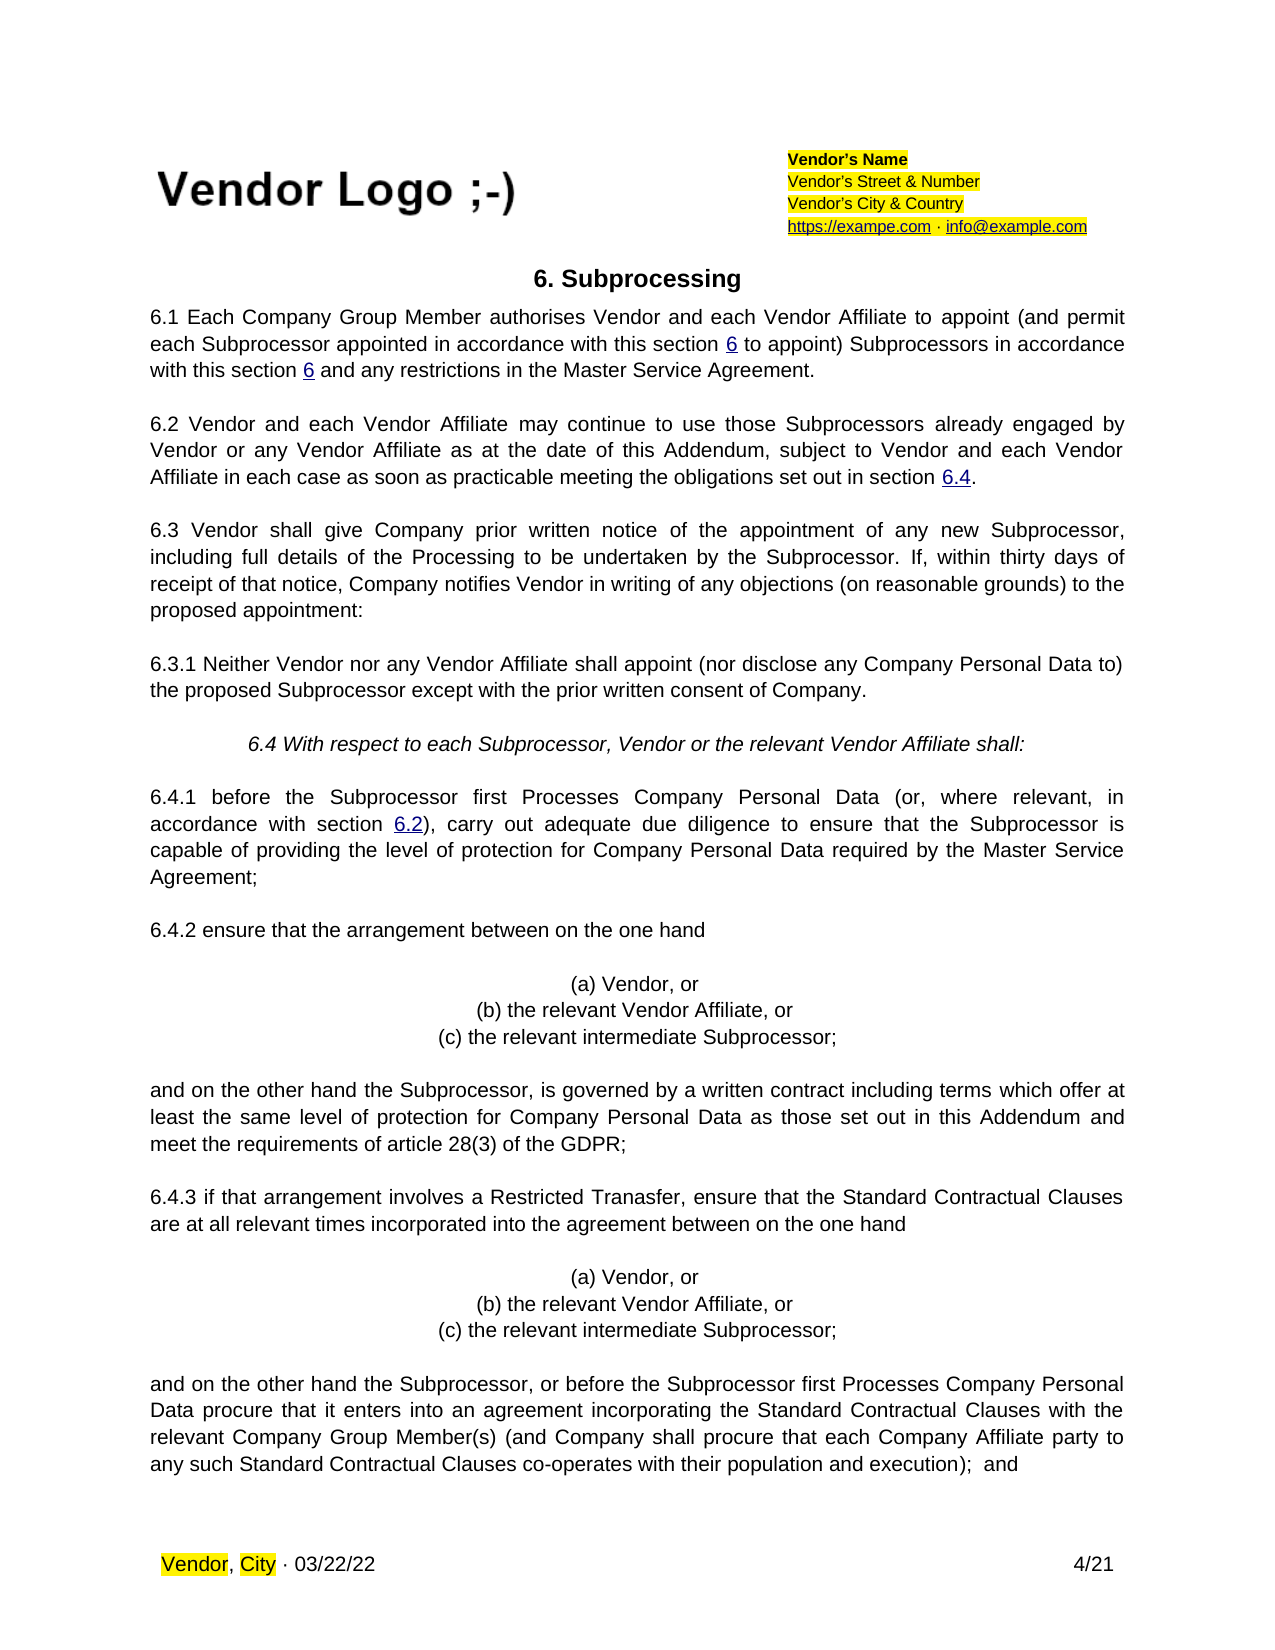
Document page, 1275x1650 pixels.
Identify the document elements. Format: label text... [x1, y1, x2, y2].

text (a) Vendor, or [150, 972, 1125, 995]
text 6.1 Each Company Group Member authorises Vendor and each Vendor Affiliate to appoint (and permit each Subprocessor appointed in accordance with this section 6 to appoint) Subprocessors in accordance with this section 6 and any restrictions in the Master Service Agreement. [150, 305, 1125, 382]
text (c) the relevant intermediate Subprocessor; [150, 1319, 1125, 1342]
picture [157, 156, 519, 229]
text (b) the relevant Vendor Affiliate, or [150, 1292, 1125, 1315]
subtitle 6. Subprocessing [150, 265, 1125, 293]
text 6.3 Vendor shall give Company prior written notice of the appointment of any new Subprocessor, including full details of the Processing to be undertaken by the Subprocessor. If, within thirty days of receipt of that notice, Company notifies Vendor in writing of any objections (on reasonable grounds) to the proposed appointment: [150, 519, 1125, 622]
text 6.4 With respect to each Subprocessor, Vendor or the relevant Vendor Affiliate shall: [150, 732, 1125, 755]
text 6.4.3 if that arrangement involves a Restricted Tranasfer, ensure that the Standard Contractual Clauses are at all relevant times incorporated into the agreement between on the one hand [150, 1185, 1125, 1235]
text (a) Vendor, or [150, 1265, 1125, 1289]
text 6.4.2 ensure that the arrangement between on the one hand [150, 919, 1125, 942]
text and on the other hand the Subprocessor, is governed by a written contract including terms which offer at least the same level of protection for Company Personal Data as those set out in this Addendum and meet the requirements of article 28(3) of the GDPR; [150, 1079, 1125, 1155]
text 6.3.1 Neither Vendor nor any Vendor Affiliate shall appoint (nor disclose any Company Personal Data to) the proposed Subprocessor except with the prior written consent of Company. [150, 652, 1125, 702]
text (b) the relevant Vendor Affiliate, or [150, 999, 1125, 1022]
text 6.4.1 before the Subprocessor first Processes Company Personal Data (or, where relevant, in accordance with section 6.2), carry out adequate due diligence to ensure that the Subprocessor is capable of providing the level of protection for Company Personal Data required by the Master Service Agreement; [150, 785, 1125, 889]
text and on the other hand the Subprocessor, or before the Subprocessor first Processes Company Personal Data procure that it enters into an agreement incorporating the Standard Contractual Clauses with the relevant Company Group Member(s) (and Company shall procure that each Company Affiliate party to any such Standard Contractual Clauses co-operates with their population and execution); and [150, 1372, 1125, 1475]
text (c) the relevant intermediate Subprocessor; [150, 1025, 1125, 1049]
text 6.2 Vendor and each Vendor Affiliate may continue to use those Subprocessors already engaged by Vendor or any Vendor Affiliate as at the date of this Addendum, subject to Vendor and each Vendor Affiliate in each case as soon as practicable meeting the obligations set out in section 6.4. [150, 412, 1125, 489]
